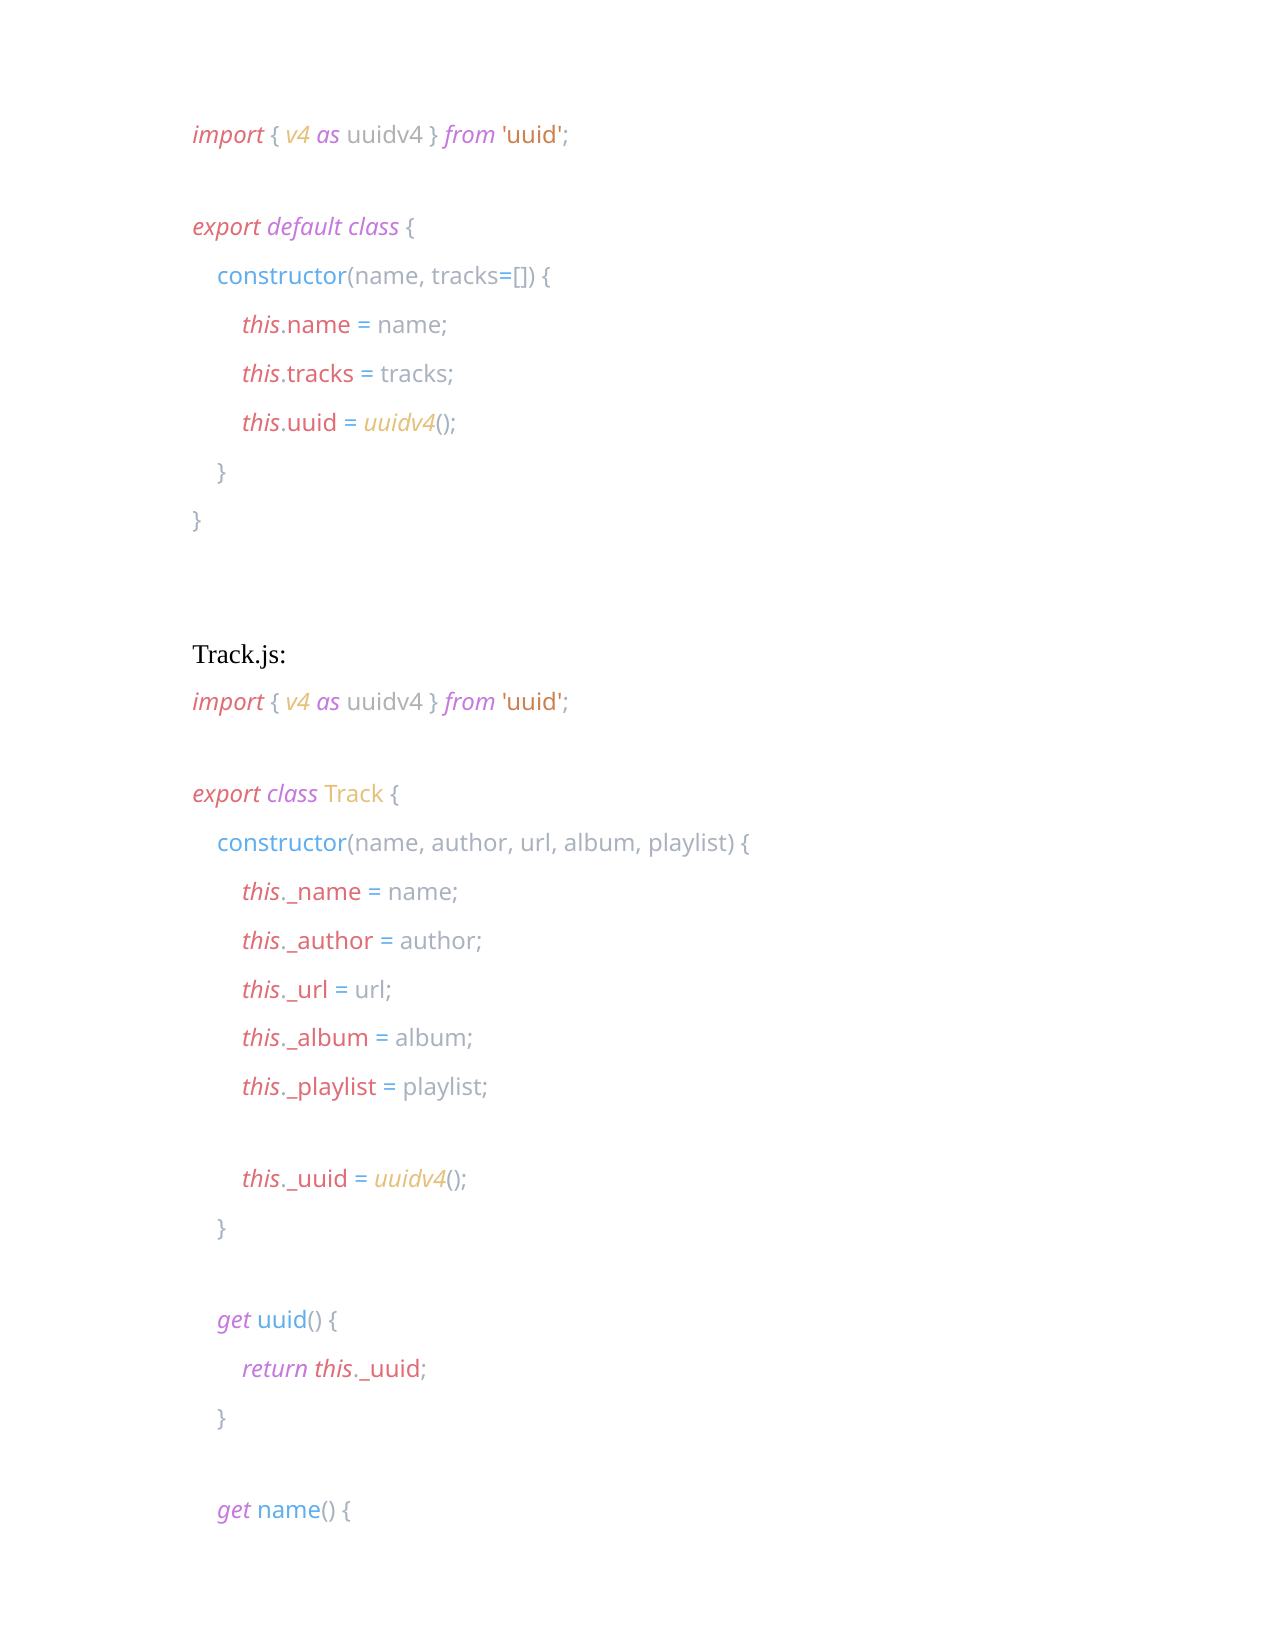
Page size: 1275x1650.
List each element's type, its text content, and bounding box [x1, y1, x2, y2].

text Track.js: [192, 638, 1157, 669]
text import { v4 as uuidv4 } from 'uuid'; export default class { constructor(name, tracks=[]) { this.name = name; this.tracks = tracks; this.uuid = uuidv4(); } } [192, 118, 1157, 536]
text import { v4 as uuidv4 } from 'uuid'; export class Track { constructor(name, author, url, album, playlist) { this._name = name; this._author = author; this._url = url; this._album = album; this._playlist = playlist; this._uuid = uuidv4(); } get uuid() { return this._uuid; } get name() { [192, 685, 1157, 1525]
